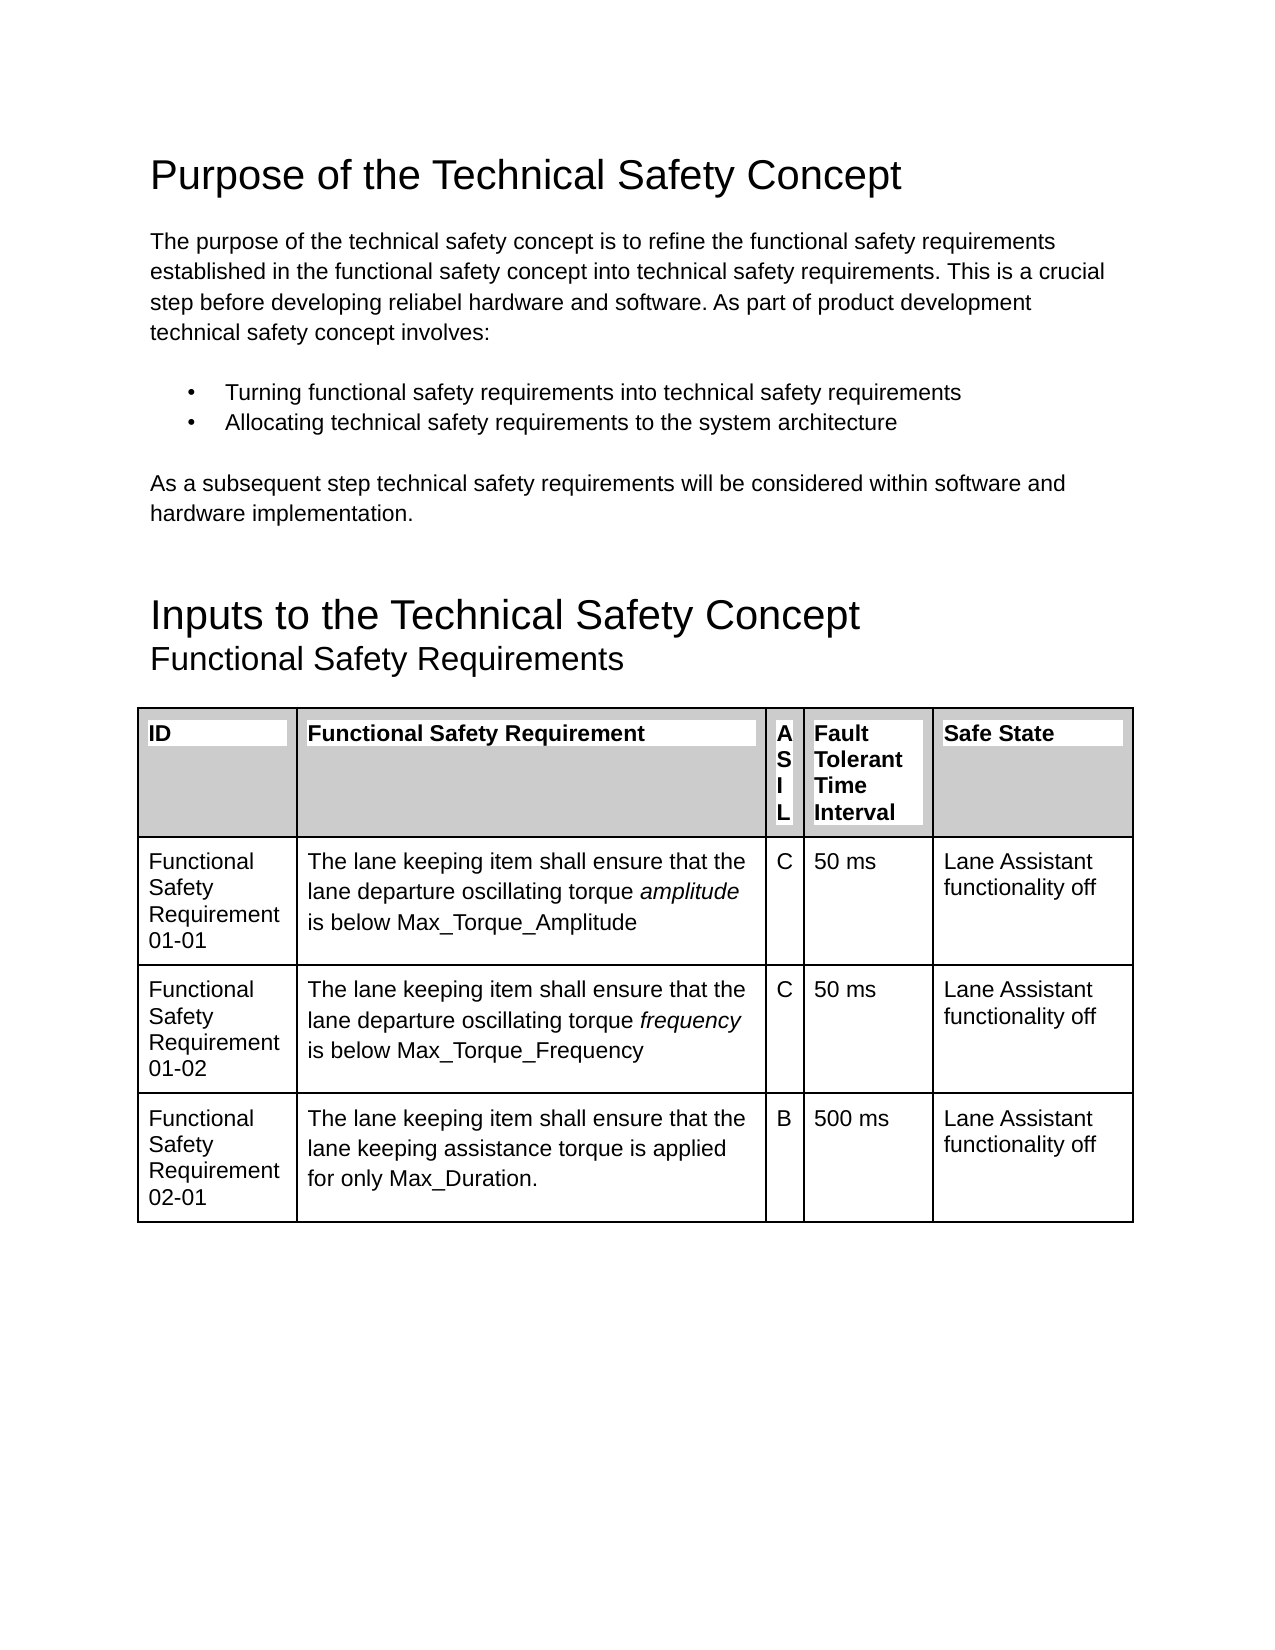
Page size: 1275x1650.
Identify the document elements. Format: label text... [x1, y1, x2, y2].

table_cell 50 ms [805, 966, 932, 1092]
table_cell The lane keeping item shall ensure that the lane keeping assistance torque is applied for only Max_Duration. [298, 1094, 765, 1221]
table_cell Lane Assistant functionality off [934, 966, 1132, 1092]
table_cell Lane Assistant functionality off [934, 1094, 1132, 1221]
table_header Safe State [934, 709, 1132, 836]
table_cell Functional Safety Requirement 01-01 [139, 838, 296, 964]
table_cell B [767, 1094, 803, 1221]
table_cell C [767, 838, 803, 964]
table_header ASIL [767, 709, 803, 836]
text The purpose of the technical safety concept is to refine the functional safety requirements established in the functional safety concept into technical safety requirements. This is a crucial step before developing reliabel hardware and software. As part of product development technical safety concept involves: [150, 228, 1125, 345]
text As a subsequent step technical safety requirements will be considered within software and hardware implementation. [150, 470, 1125, 526]
table_cell 500 ms [805, 1094, 932, 1221]
list Allocating technical safety requirements to the system architecture [187, 409, 1125, 436]
table_cell C [767, 966, 803, 1092]
table_cell Lane Assistant functionality off [934, 838, 1132, 964]
subtitle Inputs to the Technical Safety Concept [150, 591, 1125, 638]
table_header Fault Tolerant Time Interval [805, 709, 932, 836]
table_header Functional Safety Requirement [298, 709, 765, 836]
list Turning functional safety requirements into technical safety requirements [187, 379, 1125, 406]
table_cell Functional Safety Requirement 02-01 [139, 1094, 296, 1221]
subtitle Functional Safety Requirements [150, 638, 1125, 677]
subtitle Purpose of the Technical Safety Concept [150, 150, 1125, 198]
table_cell The lane keeping item shall ensure that the lane departure oscillating torque amplitude is below Max_Torque_Amplitude [298, 838, 765, 964]
table_header ID [139, 709, 296, 836]
table_cell The lane keeping item shall ensure that the lane departure oscillating torque frequency is below Max_Torque_Frequency [298, 966, 765, 1092]
table_cell 50 ms [805, 838, 932, 964]
table_cell Functional Safety Requirement 01-02 [139, 966, 296, 1092]
